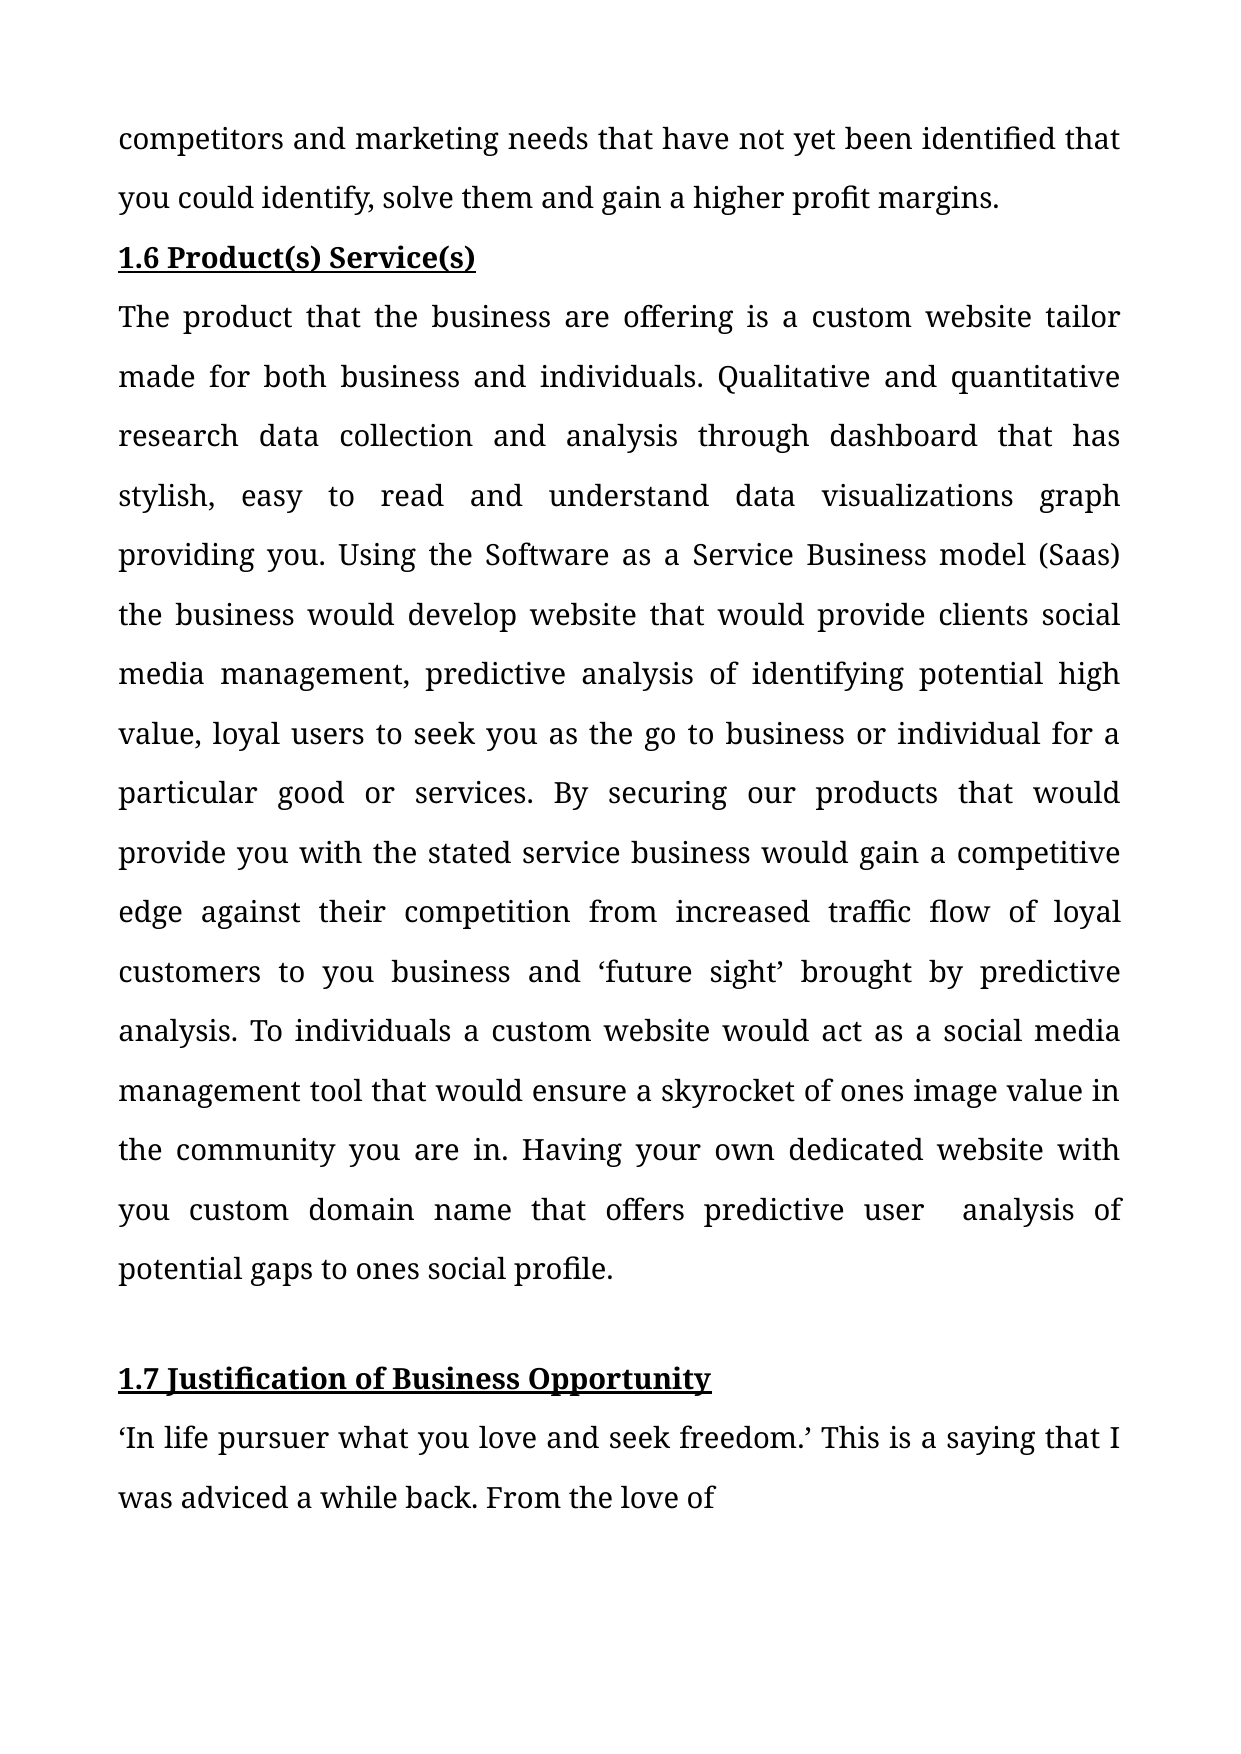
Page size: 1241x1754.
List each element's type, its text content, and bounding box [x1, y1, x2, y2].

text 1.6 Product(s) Service(s) [118, 237, 1122, 277]
text The product that the business are offering is a custom website tailor made for both business and individuals. Qualitative and quantitative research data collection and analysis through dashboard that has stylish, easy to read and understand data visualizations graph providing you. Using the Software as a Service Business model (Saas) the business would develop website that would provide clients social media management, predictive analysis of identifying potential high value, loyal users to seek you as the go to business or individual for a particular good or services. By securing our products that would provide you with the stated service business would gain a competitive edge against their competition from increased traffic flow of loyal customers to you business and ‘future sight’ brought by predictive analysis. To individuals a custom website would act as a social media management tool that would ensure a skyrocket of ones image value in the community you are in. Having your own dedicated website with you custom domain name that offers predictive user analysis of potential gaps to ones social profile. [118, 297, 1122, 1288]
text competitors and marketing needs that have not yet been identified that you could identify, solve them and gain a higher profit margins. [118, 118, 1122, 217]
text 1.7 Justification of Business Opportunity [118, 1358, 1122, 1398]
text ‘In life pursuer what you love and seek freedom.’ This is a saying that I was adviced a while back. From the love of [118, 1417, 1122, 1517]
